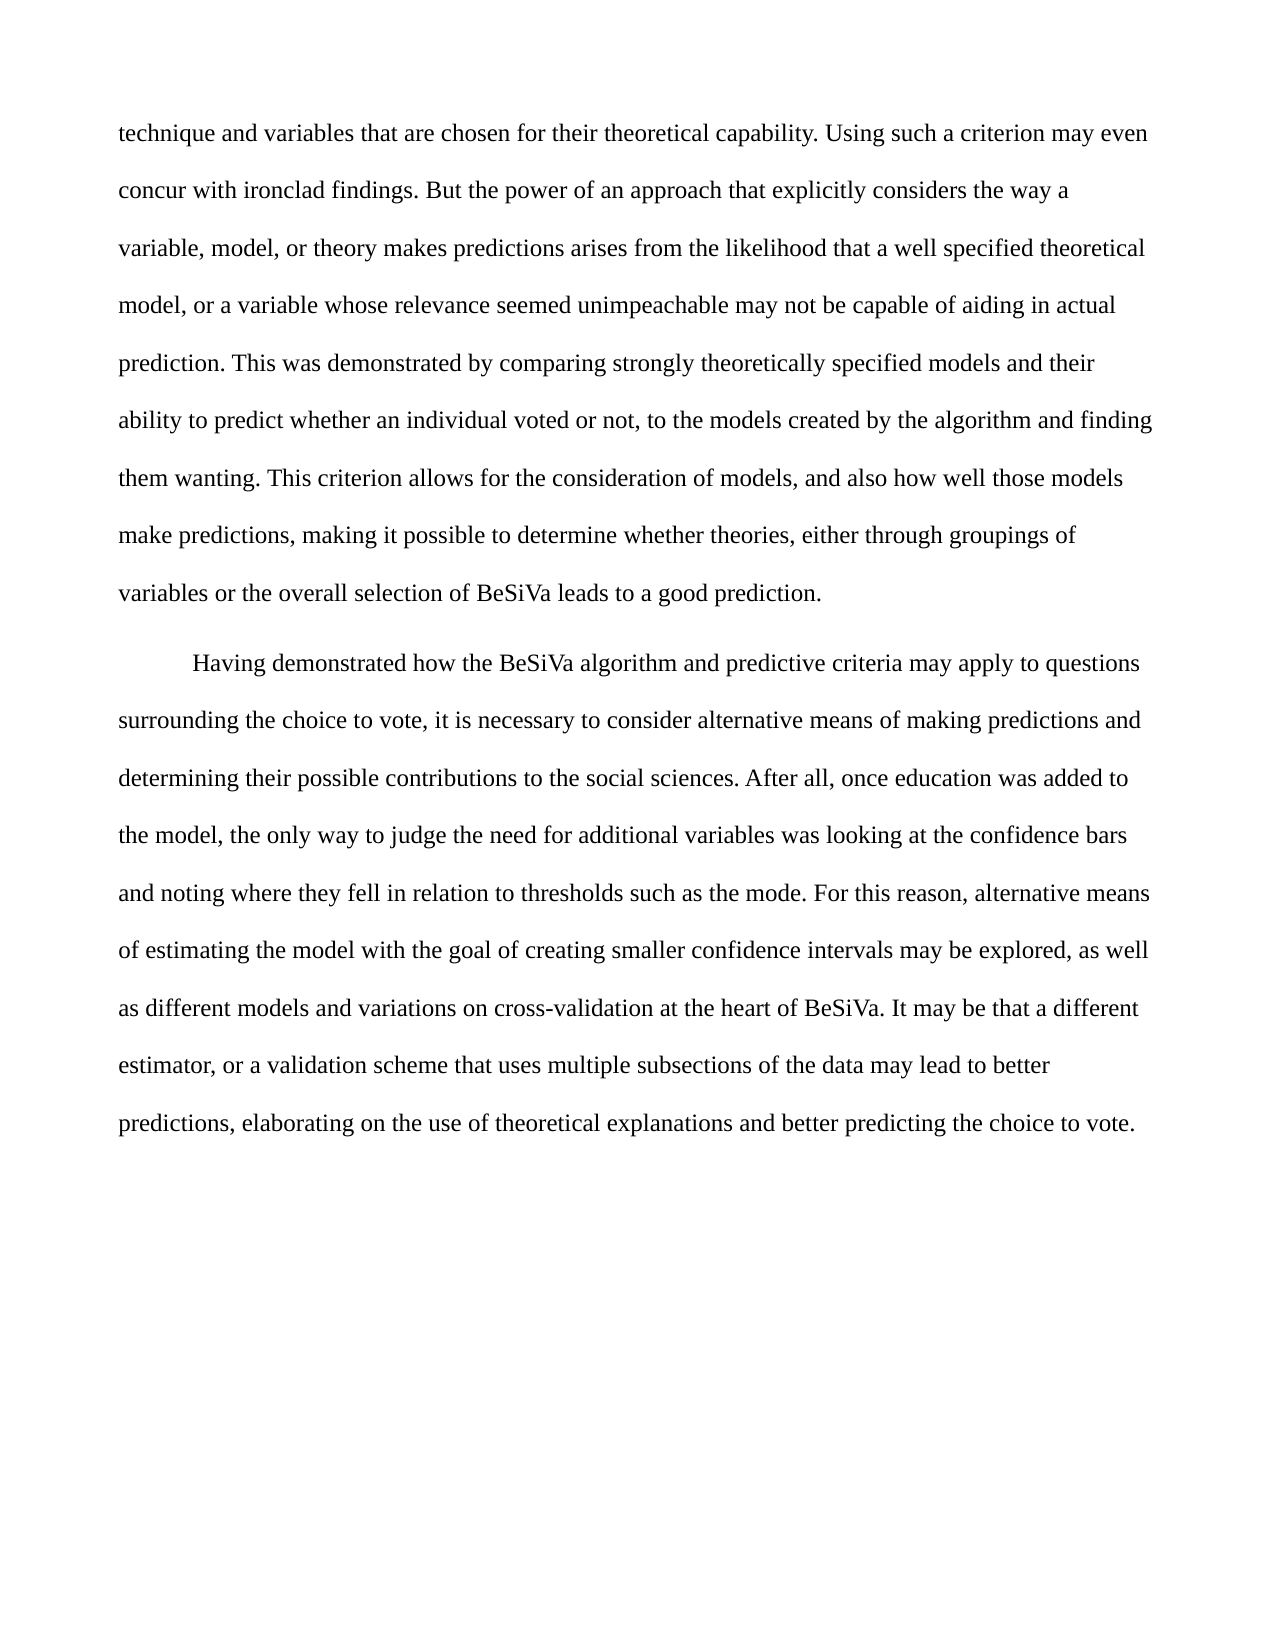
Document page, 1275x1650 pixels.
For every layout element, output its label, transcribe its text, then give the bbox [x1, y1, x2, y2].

text technique and variables that are chosen for their theoretical capability. Using such a criterion may even concur with ironclad findings. But the power of an approach that explicitly considers the way a variable, model, or theory makes predictions arises from the likelihood that a well specified theoretical model, or a variable whose relevance seemed unimpeachable may not be capable of aiding in actual prediction. This was demonstrated by comparing strongly theoretically specified models and their ability to predict whether an individual voted or not, to the models created by the algorithm and finding them wanting. This criterion allows for the consideration of models, and also how well those models make predictions, making it possible to determine whether theories, either through groupings of variables or the overall selection of BeSiVa leads to a good prediction. [118, 118, 1157, 607]
text Having demonstrated how the BeSiVa algorithm and predictive criteria may apply to questions surrounding the choice to vote, it is necessary to consider alternative means of making predictions and determining their possible contributions to the social sciences. After all, once education was added to the model, the only way to judge the need for additional variables was looking at the confidence bars and noting where they fell in relation to thresholds such as the mode. For this reason, alternative means of estimating the model with the goal of creating smaller confidence intervals may be explored, as well as different models and variations on cross-validation at the heart of BeSiVa. It may be that a different estimator, or a validation scheme that uses multiple subsections of the data may lead to better predictions, elaborating on the use of theoretical explanations and better predicting the choice to vote. [118, 648, 1157, 1137]
